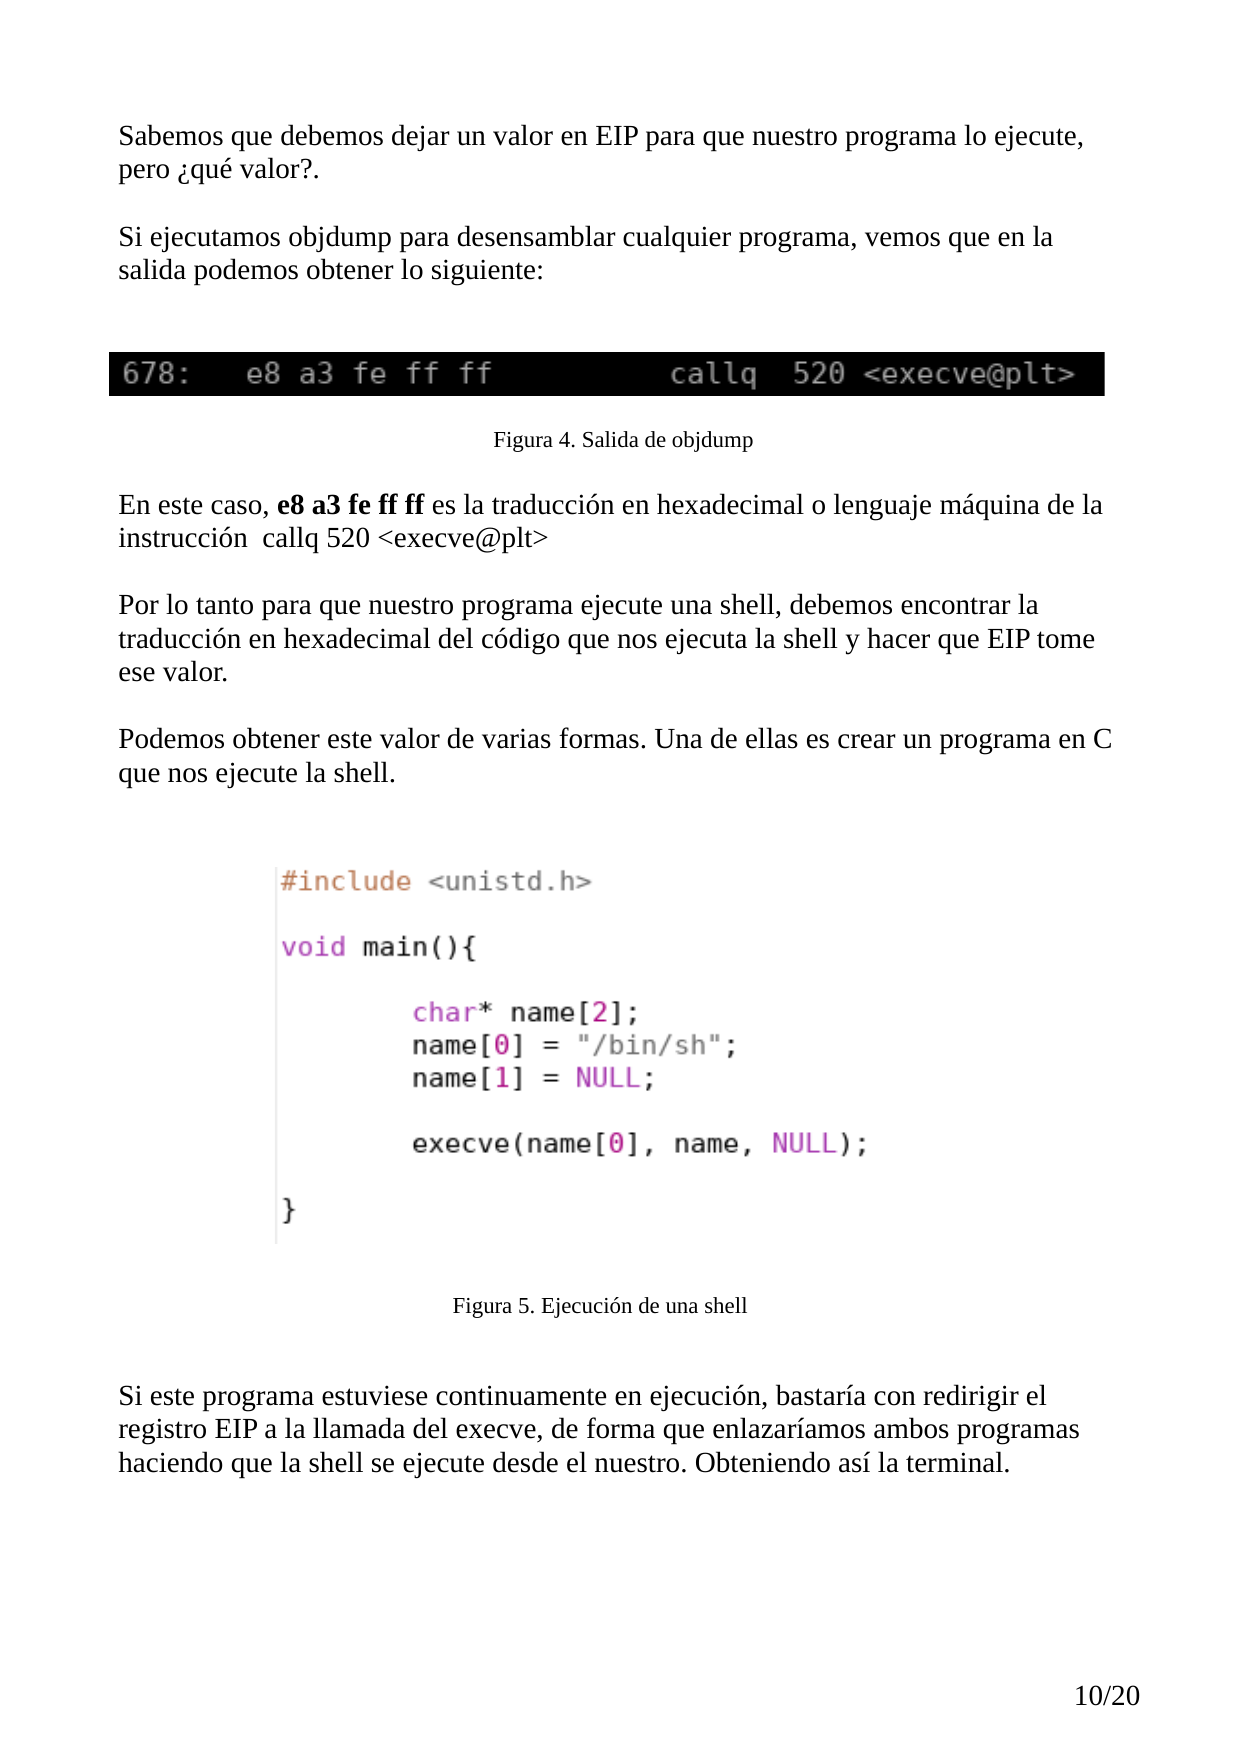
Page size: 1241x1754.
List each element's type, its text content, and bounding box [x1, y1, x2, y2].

text Sabemos que debemos dejar un valor en EIP para que nuestro programa lo ejecute, pero ¿qué valor?. [118, 118, 1122, 185]
picture [274, 867, 947, 1244]
text En este caso, e8 a3 fe ff ff es la traducción en hexadecimal o lenguaje máquina de la instrucción callq 520 <execve@plt> [118, 487, 1122, 554]
text Si este programa estuviese continuamente en ejecución, bastaría con redirigir el registro EIP a la llamada del execve, de forma que enlazaríamos ambos programas haciendo que la shell se ejecute desde el nuestro. Obteniendo así la terminal. [118, 1378, 1122, 1479]
text Figura 4. Salida de objdump [118, 424, 1122, 453]
text Por lo tanto para que nuestro programa ejecute una shell, debemos encontrar la traducción en hexadecimal del código que nos ejecuta la shell y hacer que EIP tome ese valor. [118, 587, 1122, 688]
picture [109, 352, 1105, 396]
text Si ejecutamos objdump para desensamblar cualquier programa, vemos que en la salida podemos obtener lo siguiente: [118, 219, 1122, 286]
text Podemos obtener este valor de varias formas. Una de ellas es crear un programa en C que nos ejecute la shell. [118, 722, 1122, 789]
text Figura 5. Ejecución de una shell [118, 1292, 1122, 1318]
